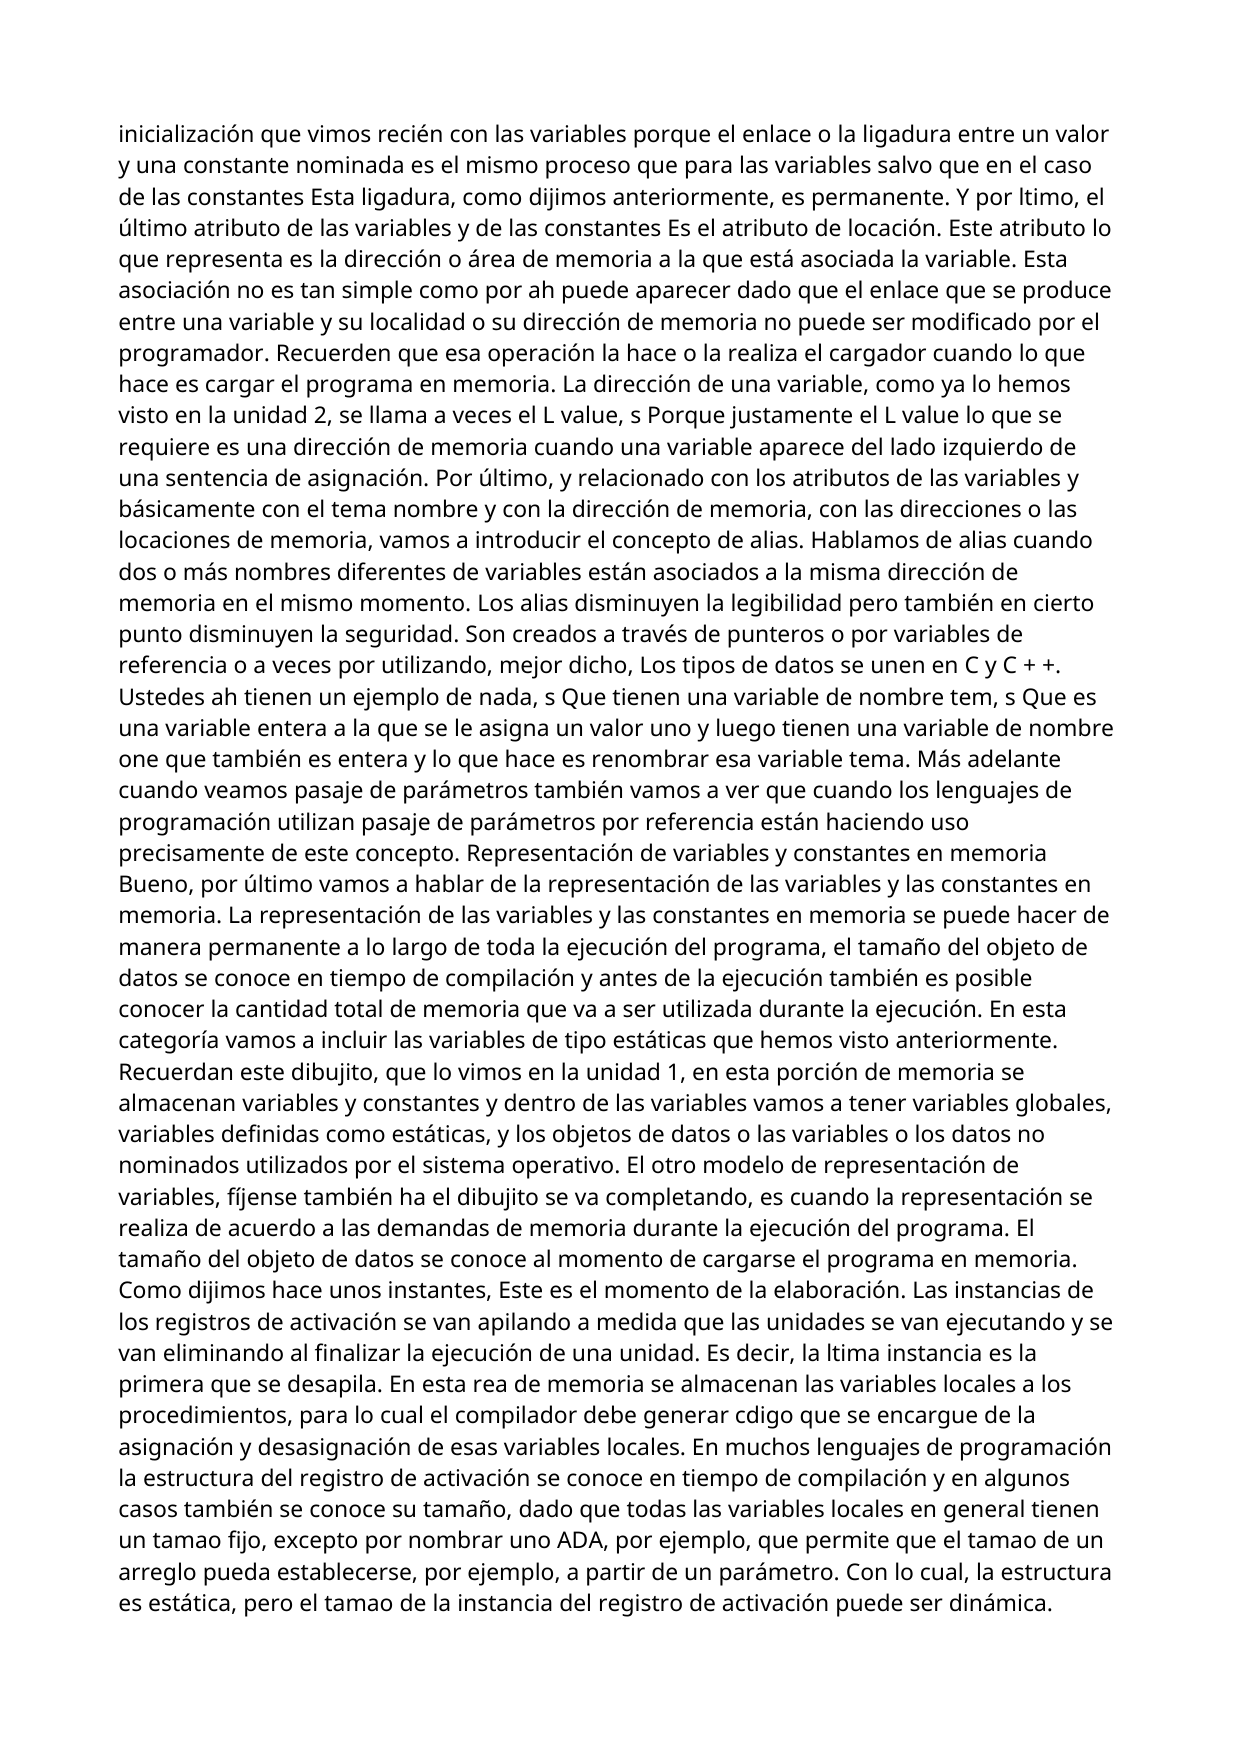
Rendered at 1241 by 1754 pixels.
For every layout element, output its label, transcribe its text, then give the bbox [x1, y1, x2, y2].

text inicialización que vimos recién con las variables porque el enlace o la ligadura entre un valor y una constante nominada es el mismo proceso que para las variables salvo que en el caso de las constantes Esta ligadura, como dijimos anteriormente, es permanente. Y por ltimo, el último atributo de las variables y de las constantes Es el atributo de locación. Este atributo lo que representa es la dirección o área de memoria a la que está asociada la variable. Esta asociación no es tan simple como por ah puede aparecer dado que el enlace que se produce entre una variable y su localidad o su dirección de memoria no puede ser modificado por el programador. Recuerden que esa operación la hace o la realiza el cargador cuando lo que hace es cargar el programa en memoria. La dirección de una variable, como ya lo hemos visto en la unidad 2, se llama a veces el L value, s Porque justamente el L value lo que se requiere es una dirección de memoria cuando una variable aparece del lado izquierdo de una sentencia de asignación. Por último, y relacionado con los atributos de las variables y básicamente con el tema nombre y con la dirección de memoria, con las direcciones o las locaciones de memoria, vamos a introducir el concepto de alias. Hablamos de alias cuando dos o más nombres diferentes de variables están asociados a la misma dirección de memoria en el mismo momento. Los alias disminuyen la legibilidad pero también en cierto punto disminuyen la seguridad. Son creados a través de punteros o por variables de referencia o a veces por utilizando, mejor dicho, Los tipos de datos se unen en C y C + +. Ustedes ah tienen un ejemplo de nada, s Que tienen una variable de nombre tem, s Que es una variable entera a la que se le asigna un valor uno y luego tienen una variable de nombre one que también es entera y lo que hace es renombrar esa variable tema. Más adelante cuando veamos pasaje de parámetros también vamos a ver que cuando los lenguajes de programación utilizan pasaje de parámetros por referencia están haciendo uso precisamente de este concepto. Representación de variables y constantes en memoria Bueno, por último vamos a hablar de la representación de las variables y las constantes en memoria. La representación de las variables y las constantes en memoria se puede hacer de manera permanente a lo largo de toda la ejecución del programa, el tamaño del objeto de datos se conoce en tiempo de compilación y antes de la ejecución también es posible conocer la cantidad total de memoria que va a ser utilizada durante la ejecución. En esta categoría vamos a incluir las variables de tipo estáticas que hemos visto anteriormente. Recuerdan este dibujito, que lo vimos en la unidad 1, en esta porción de memoria se almacenan variables y constantes y dentro de las variables vamos a tener variables globales, variables definidas como estáticas, y los objetos de datos o las variables o los datos no nominados utilizados por el sistema operativo. El otro modelo de representación de variables, fíjense también ha el dibujito se va completando, es cuando la representación se realiza de acuerdo a las demandas de memoria durante la ejecución del programa. El tamaño del objeto de datos se conoce al momento de cargarse el programa en memoria. Como dijimos hace unos instantes, Este es el momento de la elaboración. Las instancias de los registros de activación se van apilando a medida que las unidades se van ejecutando y se van eliminando al finalizar la ejecución de una unidad. Es decir, la ltima instancia es la primera que se desapila. En esta rea de memoria se almacenan las variables locales a los procedimientos, para lo cual el compilador debe generar cdigo que se encargue de la asignación y desasignación de esas variables locales. En muchos lenguajes de programación la estructura del registro de activación se conoce en tiempo de compilación y en algunos casos también se conoce su tamaño, dado que todas las variables locales en general tienen un tamao fijo, excepto por nombrar uno ADA, por ejemplo, que permite que el tamao de un arreglo pueda establecerse, por ejemplo, a partir de un parámetro. Con lo cual, la estructura es estática, pero el tamao de la instancia del registro de activación puede ser dinámica. [118, 118, 1122, 1618]
